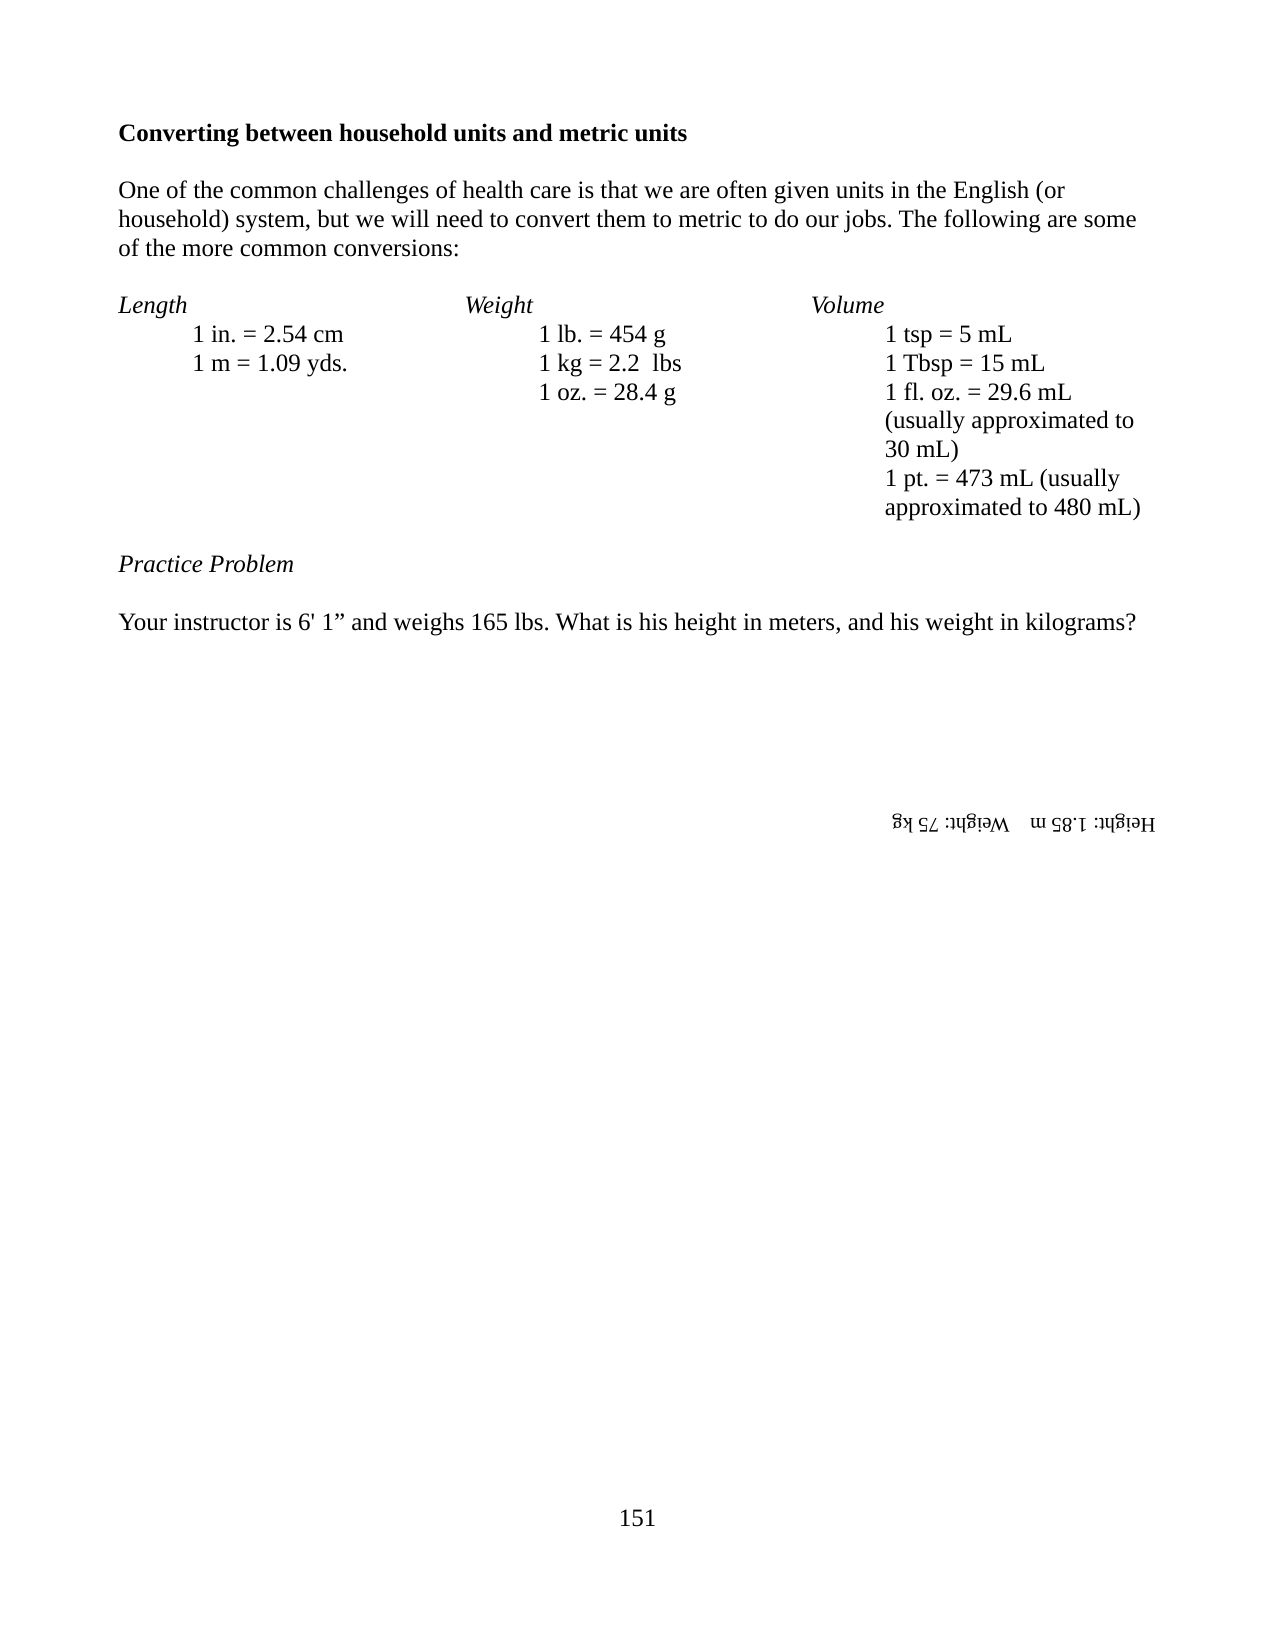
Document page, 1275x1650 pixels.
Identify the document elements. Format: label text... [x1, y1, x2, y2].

text One of the common challenges of health care is that we are often given units in the English (or household) system, but we will need to convert them to metric to do our jobs. The following are some of the more common conversions: [118, 176, 1157, 262]
text 1 tsp = 5 mL [884, 319, 1157, 348]
text Your instructor is 6' 1” and weighs 165 lbs. What is his height in meters, and his weight in kilograms? [118, 607, 1157, 636]
text 1 kg = 2.2 lbs [538, 348, 811, 377]
text 1 lb. = 454 g [538, 319, 811, 348]
text Converting between household units and metric units [118, 118, 1157, 147]
text 1 oz. = 28.4 g [538, 377, 811, 406]
text 1 in. = 2.54 cm [192, 319, 464, 348]
text 1 fl. oz. = 29.6 mL (usually approximated to 30 mL) [884, 377, 1157, 463]
text Volume [811, 291, 1157, 319]
text 1 m = 1.09 yds. [192, 348, 464, 377]
text Practice Problem [118, 549, 1157, 578]
text 1 pt. = 473 mL (usually approximated to 480 mL) [884, 463, 1157, 521]
text Length [118, 291, 464, 319]
text 1 Tbsp = 15 mL [884, 348, 1157, 377]
text Weight [464, 291, 811, 319]
